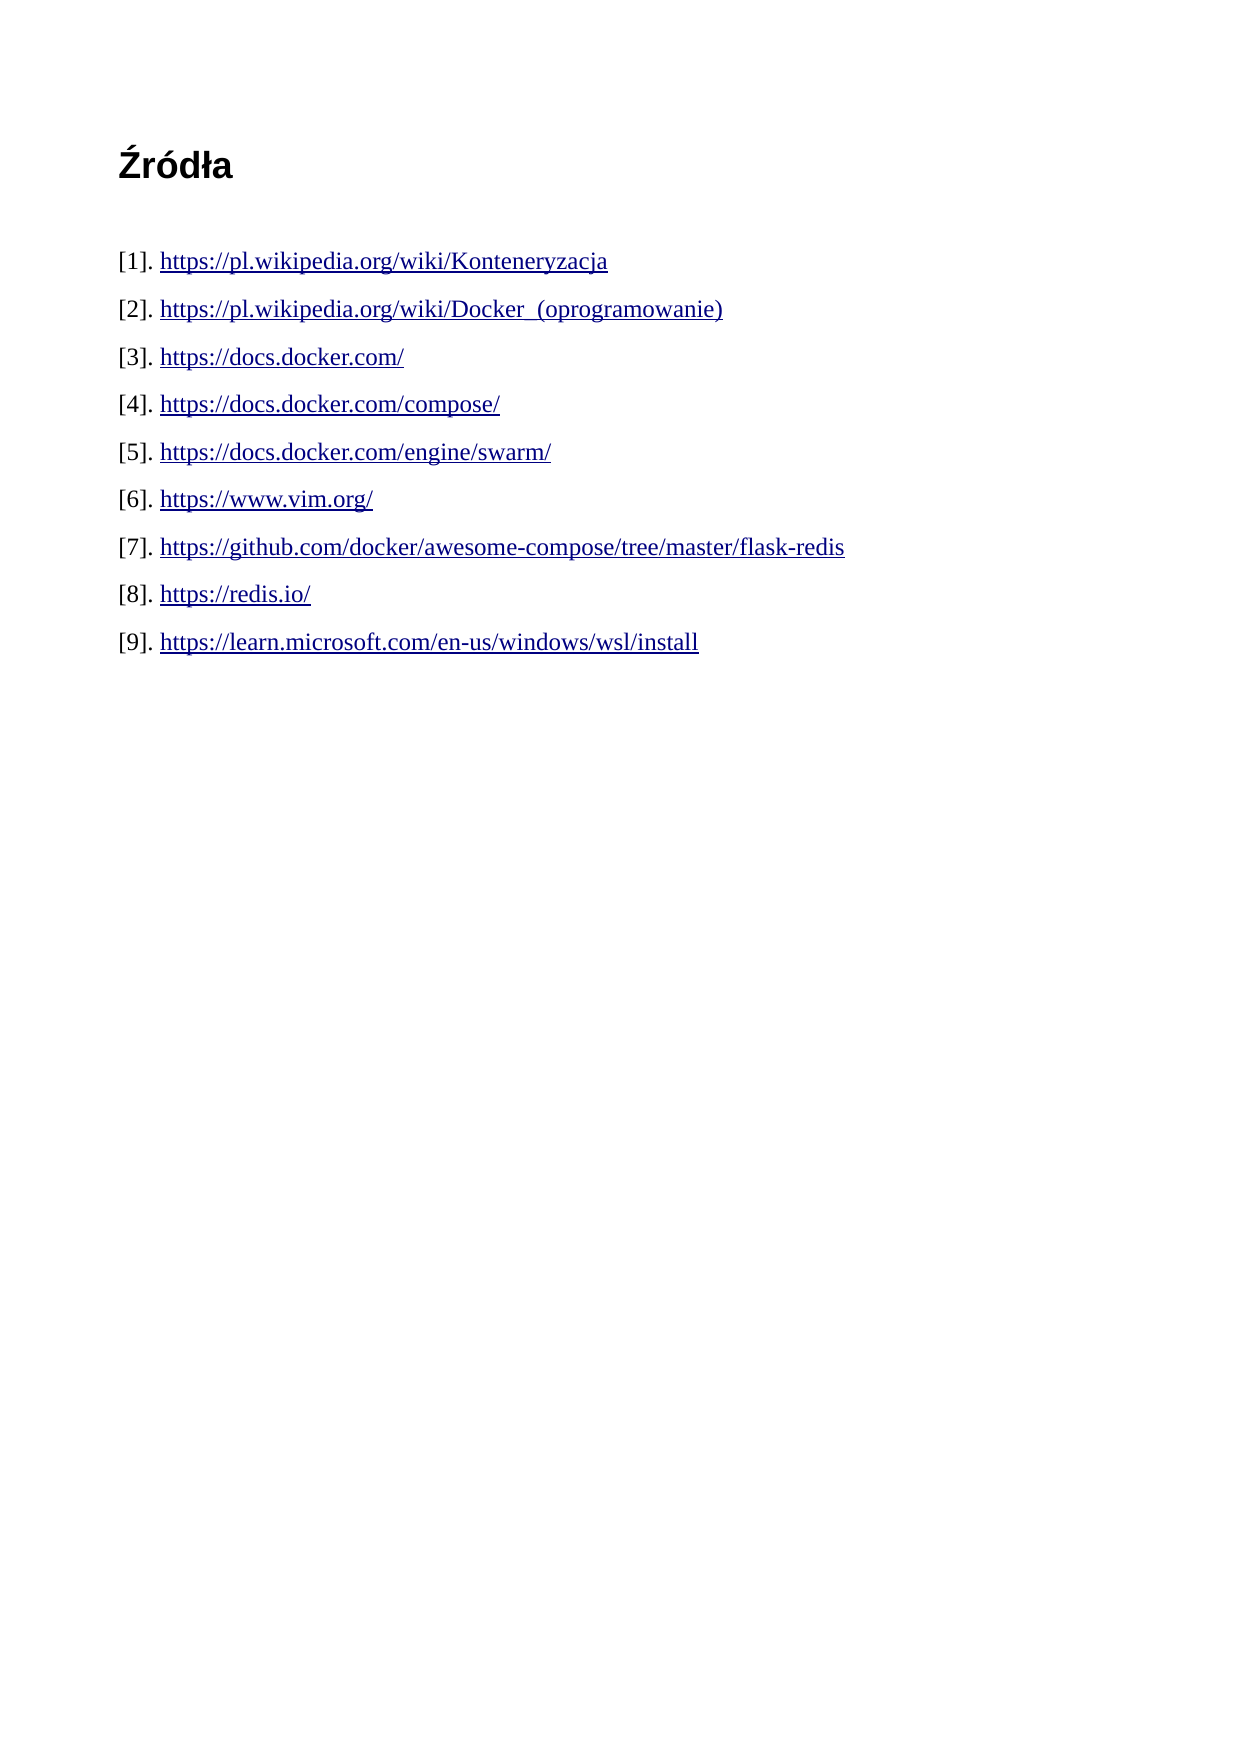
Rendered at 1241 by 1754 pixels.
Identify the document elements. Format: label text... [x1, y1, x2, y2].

text [9]. https://learn.microsoft.com/en-us/windows/wsl/install [118, 627, 1122, 656]
text [8]. https://redis.io/ [118, 579, 1122, 608]
text [4]. https://docs.docker.com/compose/ [118, 389, 1122, 418]
text [5]. https://docs.docker.com/engine/swarm/ [118, 437, 1122, 466]
text [1]. https://pl.wikipedia.org/wiki/Konteneryzacja [118, 246, 1122, 275]
text [7]. https://github.com/docker/awesome-compose/tree/master/flask-redis [118, 532, 1122, 561]
text [2]. https://pl.wikipedia.org/wiki/Docker_(oprogramowanie) [118, 294, 1122, 323]
text [3]. https://docs.docker.com/ [118, 342, 1122, 370]
text [6]. https://www.vim.org/ [118, 484, 1122, 513]
subtitle Źródła [118, 143, 1122, 186]
